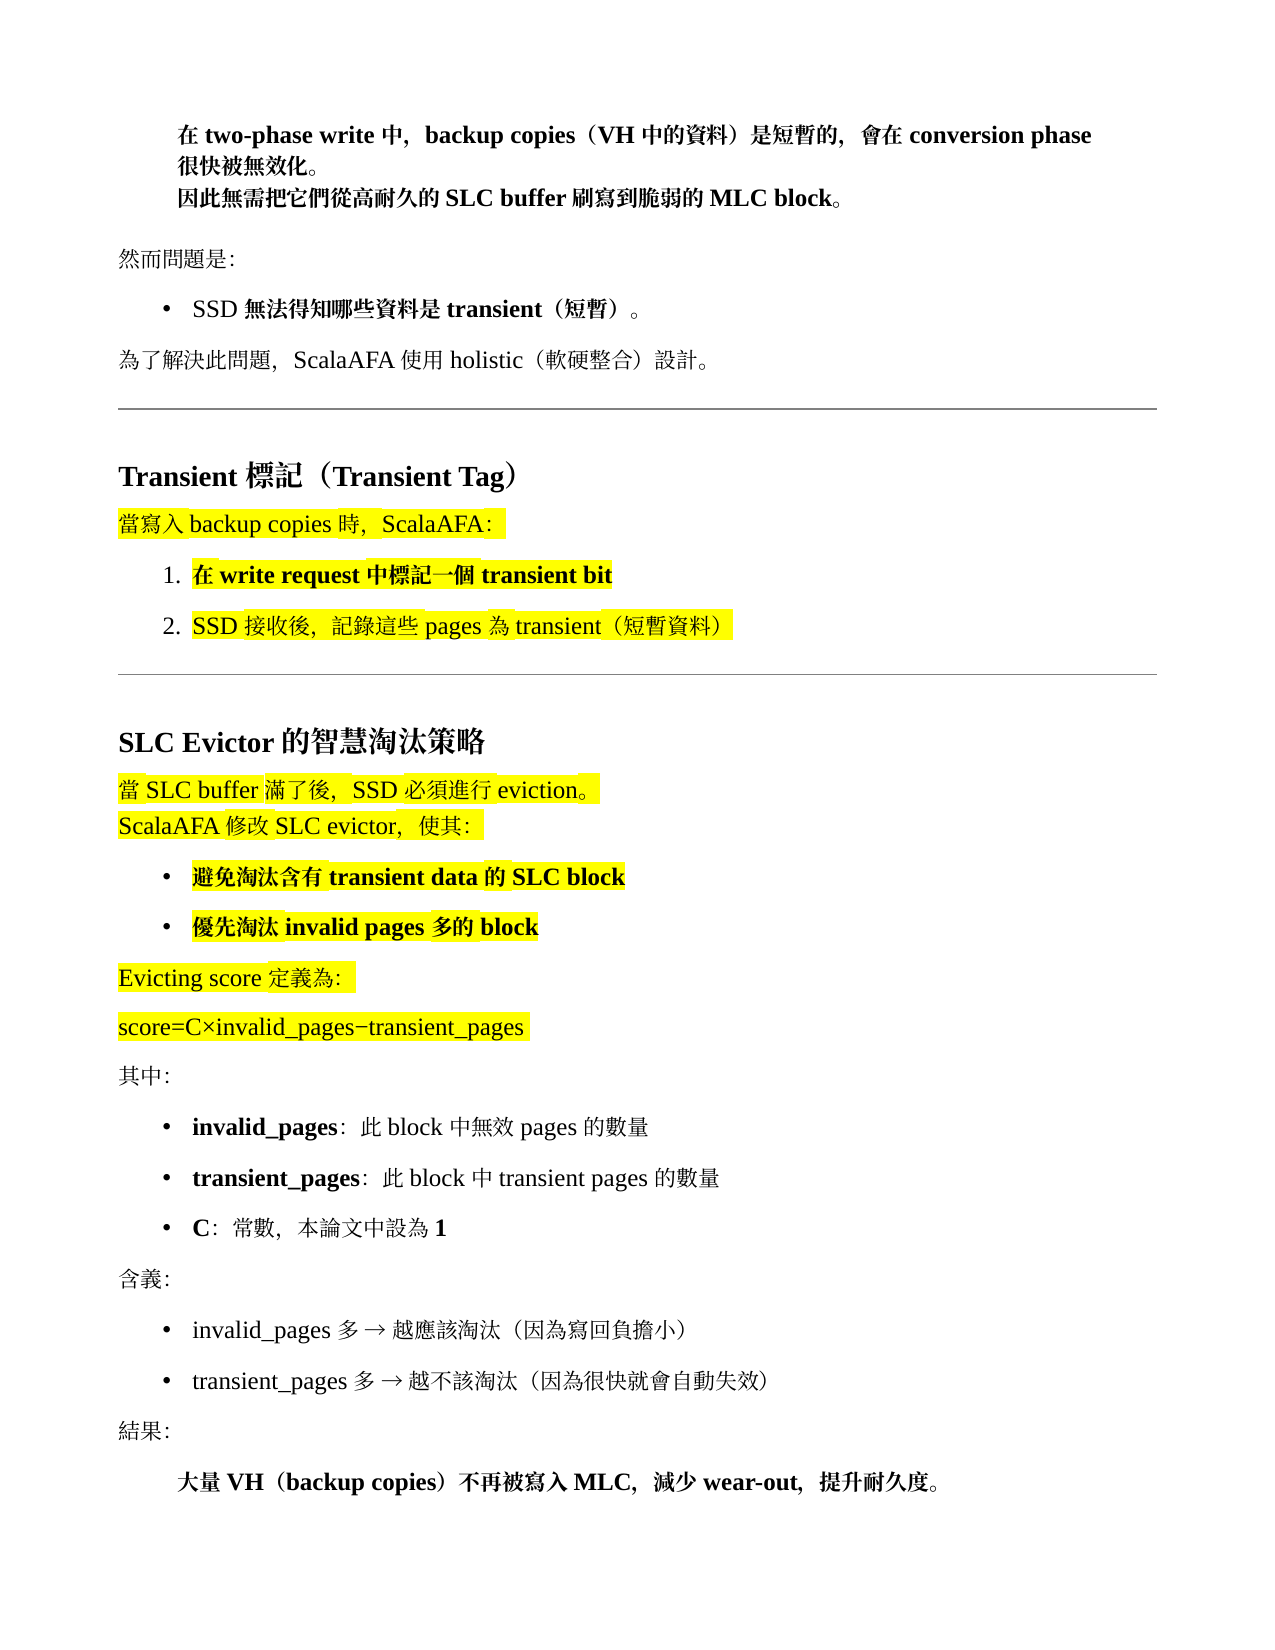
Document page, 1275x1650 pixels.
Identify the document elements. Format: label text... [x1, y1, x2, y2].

list 避免淘汰含有 transient data 的 SLC block [162, 860, 1157, 891]
list SSD 接收後，記錄這些 pages 為 transient（短暫資料） [162, 609, 1157, 640]
text 當 SLC buffer 滿了後，SSD 必須進行 eviction。 ScalaAFA 修改 SLC evictor，使其： [118, 773, 1157, 840]
list transient_pages 多 → 越不該淘汰（因為很快就會自動失效） [162, 1364, 1157, 1395]
list C：常數，本論文中設為 1 [162, 1212, 1157, 1243]
text 其中： [118, 1059, 1157, 1091]
text 在 two-phase write 中，backup copies（VH 中的資料）是短暫的，會在 conversion phase 很快被無效化。 因此無需把它們從高耐久的 SLC buffer 刷寫到脆弱的 MLC block。 [177, 118, 1098, 212]
text 結果： [118, 1414, 1157, 1446]
text 大量 VH（backup copies）不再被寫入 MLC，減少 wear-out，提升耐久度。 [177, 1465, 1098, 1497]
list transient_pages：此 block 中 transient pages 的數量 [162, 1161, 1157, 1192]
text 然而問題是： [118, 242, 1157, 273]
list invalid_pages 多 → 越應該淘汰（因為寫回負擔小） [162, 1313, 1157, 1344]
text Evicting score 定義為： [118, 961, 1157, 993]
list 在 write request 中標記一個 transient bit [162, 558, 1157, 589]
text 含義： [118, 1262, 1157, 1294]
text score=C×invalid_pages−transient_pages [118, 1012, 1157, 1041]
text 當寫入 backup copies 時，ScalaAFA： [118, 507, 1157, 539]
list 優先淘汰 invalid pages 多的 block [162, 910, 1157, 942]
list invalid_pages：此 block 中無效 pages 的數量 [162, 1110, 1157, 1142]
list SSD 無法得知哪些資料是 transient（短暫）。 [162, 293, 1157, 324]
subtitle SLC Evictor 的智慧淘汰策略 [118, 718, 1157, 760]
text 為了解決此問題，ScalaAFA 使用 holistic（軟硬整合）設計。 [118, 343, 1157, 375]
subtitle Transient 標記（Transient Tag） [118, 453, 1157, 495]
